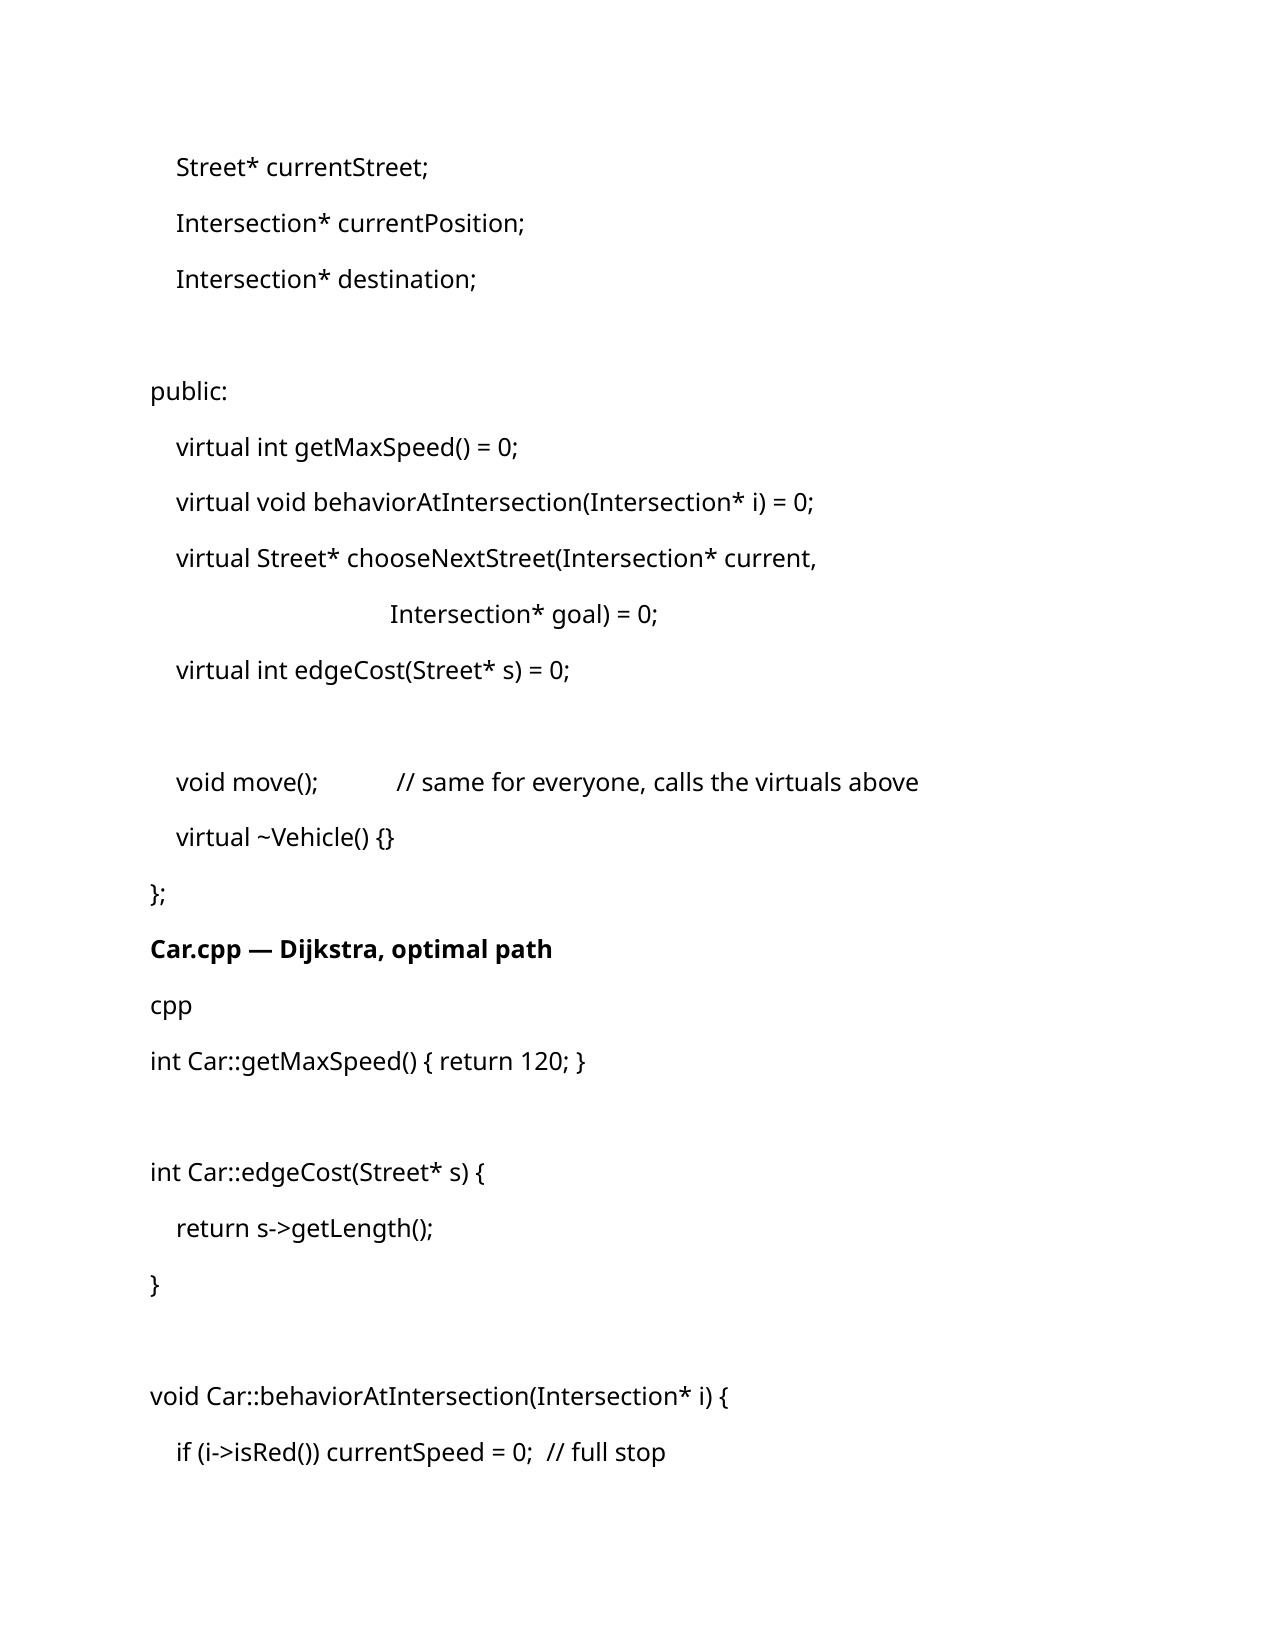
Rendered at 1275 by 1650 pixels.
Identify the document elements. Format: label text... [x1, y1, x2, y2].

text void move(); // same for everyone, calls the virtuals above [150, 764, 1125, 798]
text Street* currentStreet; [150, 150, 1125, 184]
text virtual Street* chooseNextStreet(Intersection* current, [150, 541, 1125, 575]
text virtual ~Vehicle() {} [150, 820, 1125, 854]
text }; [150, 876, 1125, 910]
text public: [150, 373, 1125, 407]
text if (i->isRed()) currentSpeed = 0; // full stop [150, 1434, 1125, 1468]
text Intersection* currentPosition; [150, 206, 1125, 240]
text cpp [150, 987, 1125, 1022]
text int Car::edgeCost(Street* s) { [150, 1155, 1125, 1189]
text int Car::getMaxSpeed() { return 120; } [150, 1043, 1125, 1077]
text Intersection* destination; [150, 262, 1125, 296]
text virtual int getMaxSpeed() = 0; [150, 429, 1125, 463]
text void Car::behaviorAtIntersection(Intersection* i) { [150, 1378, 1125, 1412]
text Car.cpp — Dijkstra, optimal path [150, 932, 1125, 966]
text Intersection* goal) = 0; [150, 597, 1125, 631]
text virtual int edgeCost(Street* s) = 0; [150, 652, 1125, 687]
text virtual void behaviorAtIntersection(Intersection* i) = 0; [150, 485, 1125, 519]
text } [150, 1267, 1125, 1301]
text return s->getLength(); [150, 1211, 1125, 1245]
